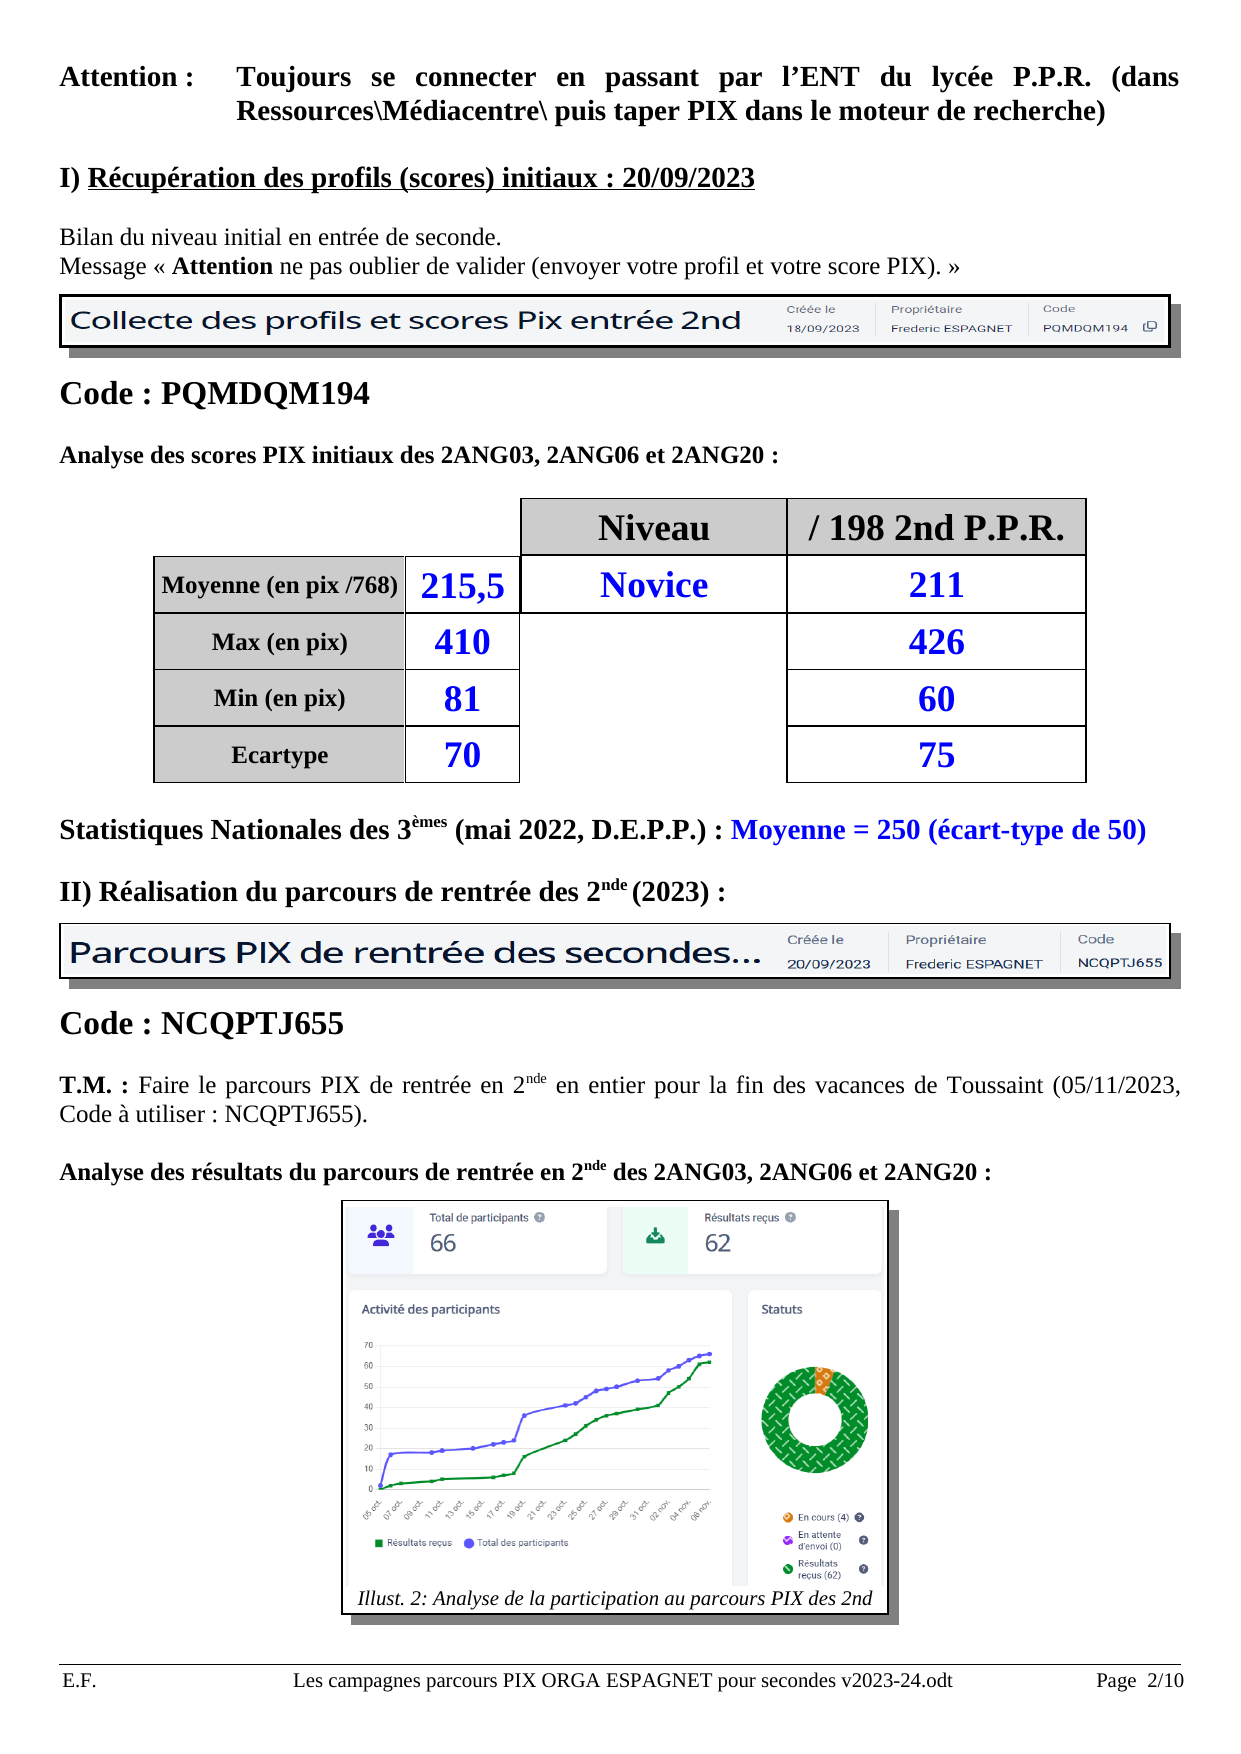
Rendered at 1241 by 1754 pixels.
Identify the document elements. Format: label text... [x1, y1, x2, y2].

text II) Réalisation du parcours de rentrée des 2nde (2023) : [59, 874, 1181, 908]
table_cell Novice [522, 556, 786, 612]
table_cell [520, 727, 786, 783]
text Code : PQMDQM194 [59, 373, 1181, 411]
text Message « Attention ne pas oublier de valider (envoyer votre profil et votre score PIX). » [59, 251, 1181, 279]
table_header [153, 498, 404, 556]
table_cell 211 [788, 556, 1085, 612]
table_cell Moyenne (en pix /768) [155, 557, 404, 612]
picture [63, 926, 1167, 974]
table_header / 198 2nd P.P.R. [788, 499, 1085, 554]
text Code : NCQPTJ655 [59, 1003, 1181, 1042]
text Attention : Toujours se connecter en passant par l’ENT du lycée P.P.R. (dans Ressources\Médiacentre\ puis taper PIX dans le moteur de recherche) [59, 59, 1181, 126]
table_cell 75 [788, 727, 1085, 782]
table_cell 81 [406, 670, 519, 725]
table_cell Max (en pix) [155, 614, 404, 669]
picture [345, 1207, 885, 1586]
table_cell [520, 614, 786, 670]
text I) Récupération des profils (scores) initiaux : 20/09/2023 [59, 160, 1181, 193]
table_cell 426 [788, 614, 1085, 669]
table_cell 70 [406, 727, 519, 782]
table_header [405, 498, 520, 556]
table_cell 215,5 [406, 557, 519, 612]
text Bilan du niveau initial en entrée de seconde. [59, 222, 1181, 251]
table_cell Min (en pix) [155, 670, 404, 725]
text Analyse des résultats du parcours de rentrée en 2nde des 2ANG03, 2ANG06 et 2ANG20 : [59, 1157, 1181, 1185]
text T.M. : Faire le parcours PIX de rentrée en 2nde en entier pour la fin des vacances de Toussaint (05/11/2023, Code à utiliser : NCQPTJ655). [59, 1070, 1181, 1128]
text Illust. 2: Analyse de la participation au parcours PIX des 2nd [346, 1586, 884, 1610]
table_cell Ecartype [155, 727, 404, 782]
table_cell [520, 670, 786, 727]
table_header Niveau [522, 499, 786, 554]
table_cell 60 [788, 670, 1085, 725]
table_cell 410 [406, 614, 519, 669]
text Analyse des scores PIX initiaux des 2ANG03, 2ANG06 et 2ANG20 : [59, 440, 1181, 469]
picture [65, 300, 1165, 342]
text Statistiques Nationales des 3èmes (mai 2022, D.E.P.P.) : Moyenne = 250 (écart-type de 50) [59, 812, 1181, 846]
